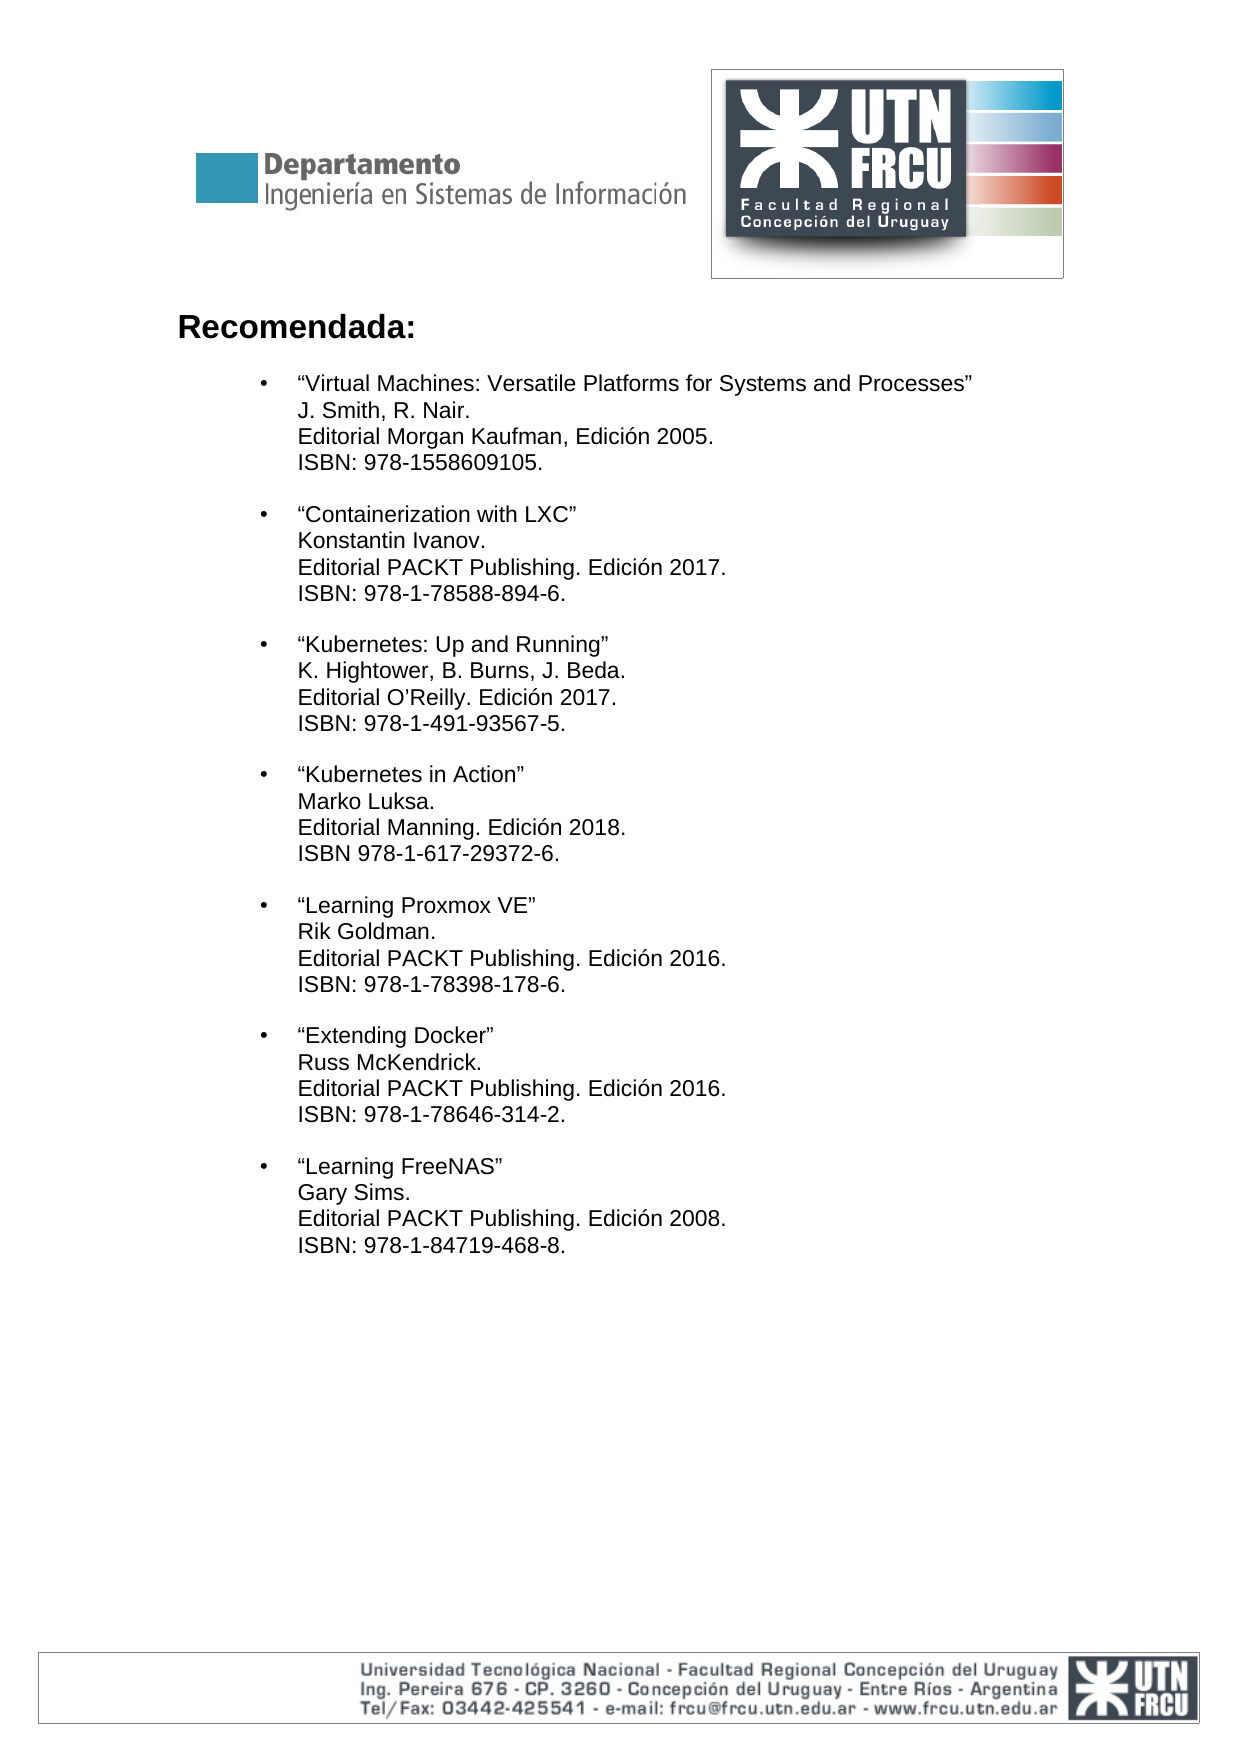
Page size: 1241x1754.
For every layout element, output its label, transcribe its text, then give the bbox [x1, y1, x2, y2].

list “Learning Proxmox VE” Rik Goldman. Editorial PACKT Publishing. Edición 2016. ISBN: 978-1-78398-178-6. [260, 892, 1063, 997]
list “Virtual Machines: Versatile Platforms for Systems and Processes” J. Smith, R. Nair. Editorial Morgan Kaufman, Edición 2005. ISBN: 978-1558609105. [260, 370, 1063, 476]
list “Kubernetes: Up and Running” K. Hightower, B. Burns, J. Beda. Editorial O’Reilly. Edición 2017. ISBN: 978-1-491-93567-5. [260, 631, 1063, 737]
list “Containerization with LXC” Konstantin Ivanov. Editorial PACKT Publishing. Edición 2017. ISBN: 978-1-78588-894-6. [260, 501, 1063, 606]
picture [712, 70, 1063, 278]
picture [39, 1653, 1199, 1723]
list “Learning FreeNAS” Gary Sims. Editorial PACKT Publishing. Edición 2008. ISBN: 978-1-84719-468-8. [260, 1153, 1063, 1258]
list “Kubernetes in Action” Marko Luksa. Editorial Manning. Edición 2018. ISBN 978-1-617-29372-6. [260, 761, 1063, 867]
list “Extending Docker” Russ McKendrick. Editorial PACKT Publishing. Edición 2016. ISBN: 978-1-78646-314-2. [260, 1022, 1063, 1128]
picture [183, 136, 699, 216]
subtitle Recomendada: [177, 307, 1063, 345]
